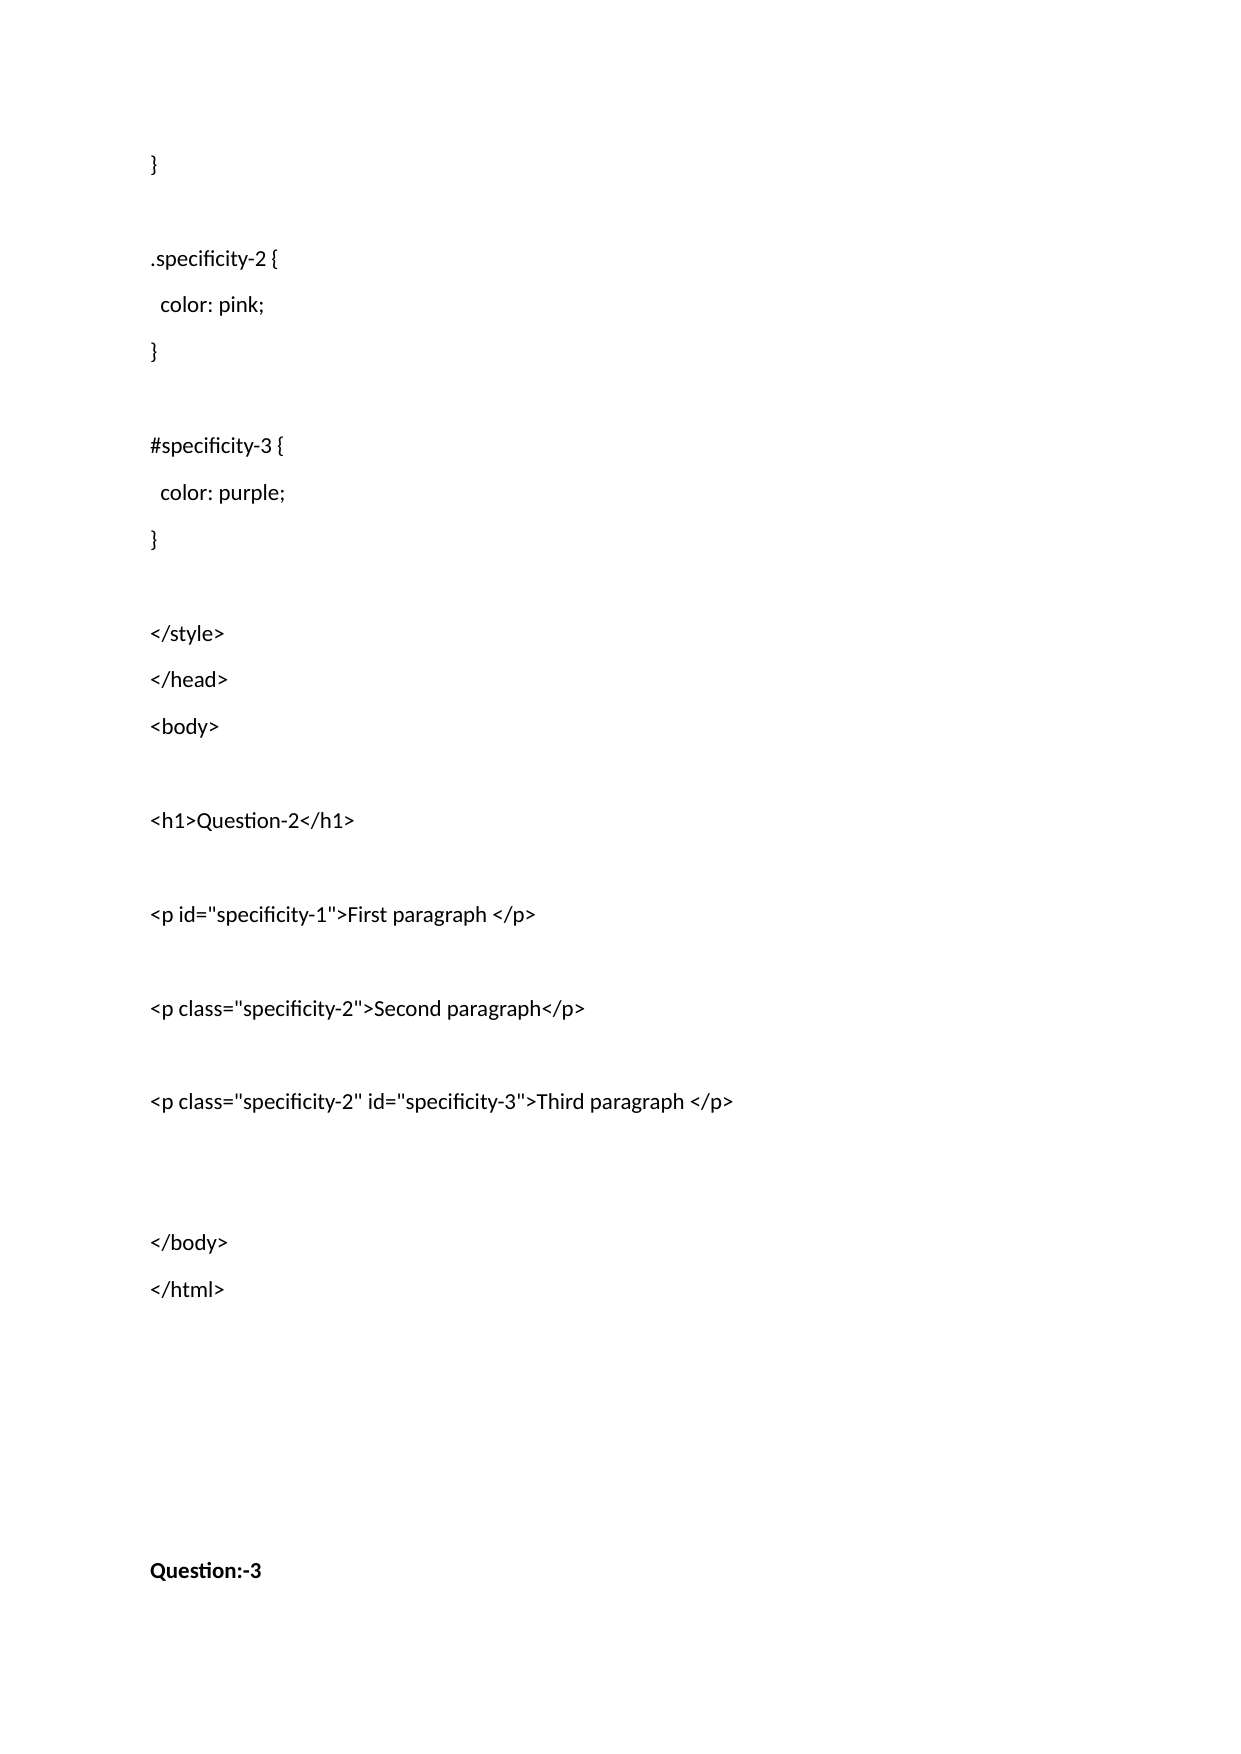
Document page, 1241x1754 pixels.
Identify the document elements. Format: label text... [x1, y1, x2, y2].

text <h1>Question-2</h1> [150, 806, 1090, 834]
list Question:-3 [150, 1556, 1090, 1584]
text </html> [150, 1275, 1090, 1303]
text <p class="specificity-2" id="specificity-3">Third paragraph </p> [150, 1087, 1090, 1116]
text <p class="specificity-2">Second paragraph</p> [150, 994, 1090, 1022]
text <p id="specificity-1">First paragraph </p> [150, 900, 1090, 928]
text </style> [150, 619, 1090, 647]
text } [150, 525, 1090, 553]
text } [150, 337, 1090, 366]
text </head> [150, 666, 1090, 694]
text color: purple; [150, 478, 1090, 506]
text color: pink; [150, 291, 1090, 319]
text <body> [150, 712, 1090, 741]
text #specificity-3 { [150, 431, 1090, 459]
text .specificity-2 { [150, 244, 1090, 272]
text } [150, 150, 1090, 178]
text </body> [150, 1228, 1090, 1256]
